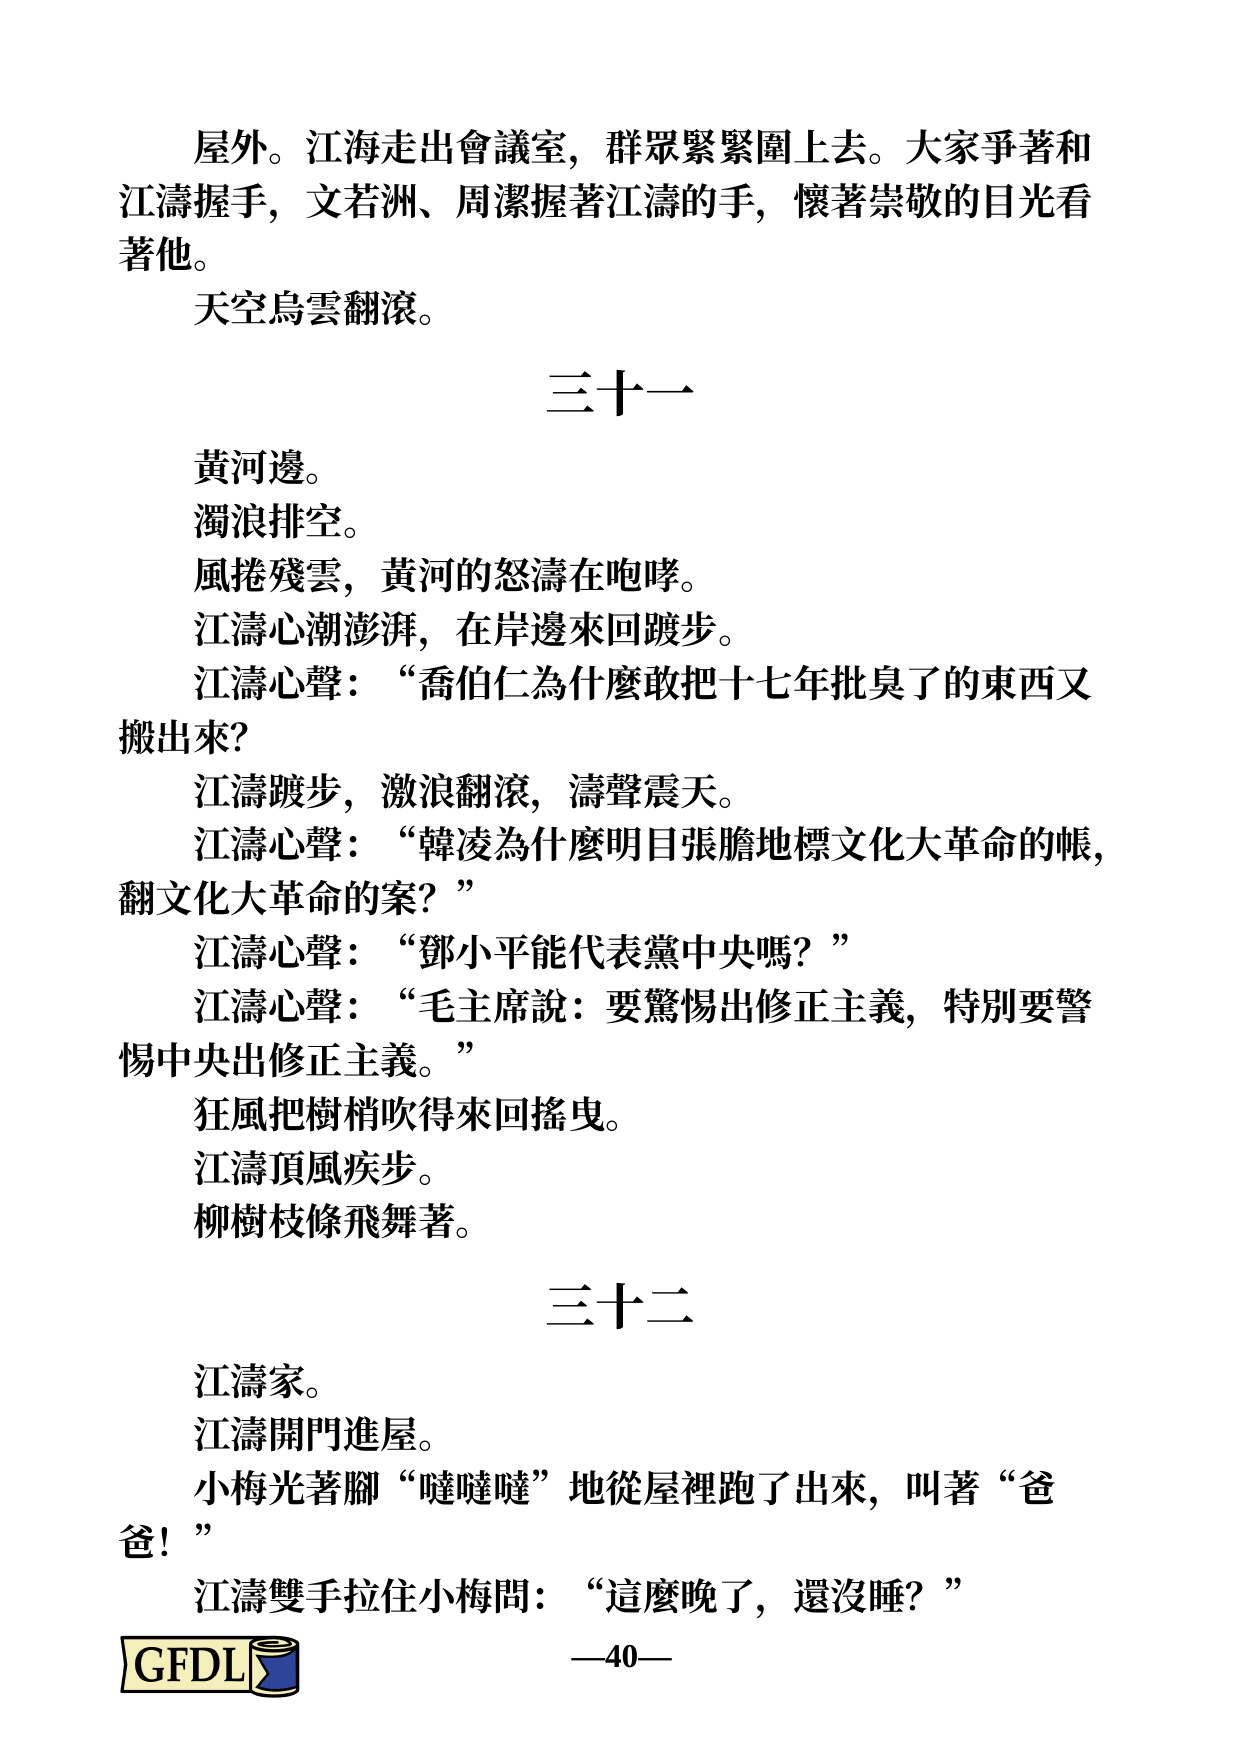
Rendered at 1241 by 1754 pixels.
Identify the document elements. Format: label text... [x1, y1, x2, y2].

text 天空烏雲翻滾。 [118, 280, 1122, 333]
text 小梅光著腳“噠噠噠”地從屋裡跑了出來，叫著“爸爸！” [118, 1459, 1122, 1567]
subtitle 三十二 [118, 1267, 1122, 1339]
text 黃河邊。 [118, 439, 1122, 493]
text 江濤心聲：“喬伯仁為什麼敢把十七年批臭了的東西又搬出來？ [118, 654, 1122, 762]
text 江濤踱步，激浪翻滾，濤聲震天。 [118, 762, 1122, 816]
text 江濤心聲：“韓凌為什麼明目張膽地標文化大革命的帳，翻文化大革命的案？” [118, 816, 1122, 923]
subtitle 三十一 [118, 354, 1122, 426]
text 江濤家。 [118, 1352, 1122, 1406]
picture [119, 1635, 300, 1698]
text 江濤雙手拉住小梅問：“這麼晚了，還沒睡？” [118, 1567, 1122, 1621]
text 江濤心聲：“鄧小平能代表黨中央嗎？” [118, 923, 1122, 977]
text 江濤開門進屋。 [118, 1406, 1122, 1459]
text 屋外。江海走出會議室，群眾緊緊圍上去。大家爭著和江濤握手，文若洲、周潔握著江濤的手，懷著崇敬的目光看著他。 [118, 118, 1122, 280]
text 江濤頂風疾步。 [118, 1139, 1122, 1193]
text 江濤心潮澎湃，在岸邊來回踱步。 [118, 600, 1122, 654]
text 風捲殘雲，黃河的怒濤在咆哮。 [118, 546, 1122, 600]
text 狂風把樹梢吹得來回搖曳。 [118, 1085, 1122, 1139]
text 江濤心聲：“毛主席說：要驚惕出修正主義，特別要警惕中央出修正主義。” [118, 977, 1122, 1085]
text 濁浪排空。 [118, 493, 1122, 546]
text 柳樹枝條飛舞著。 [118, 1193, 1122, 1247]
